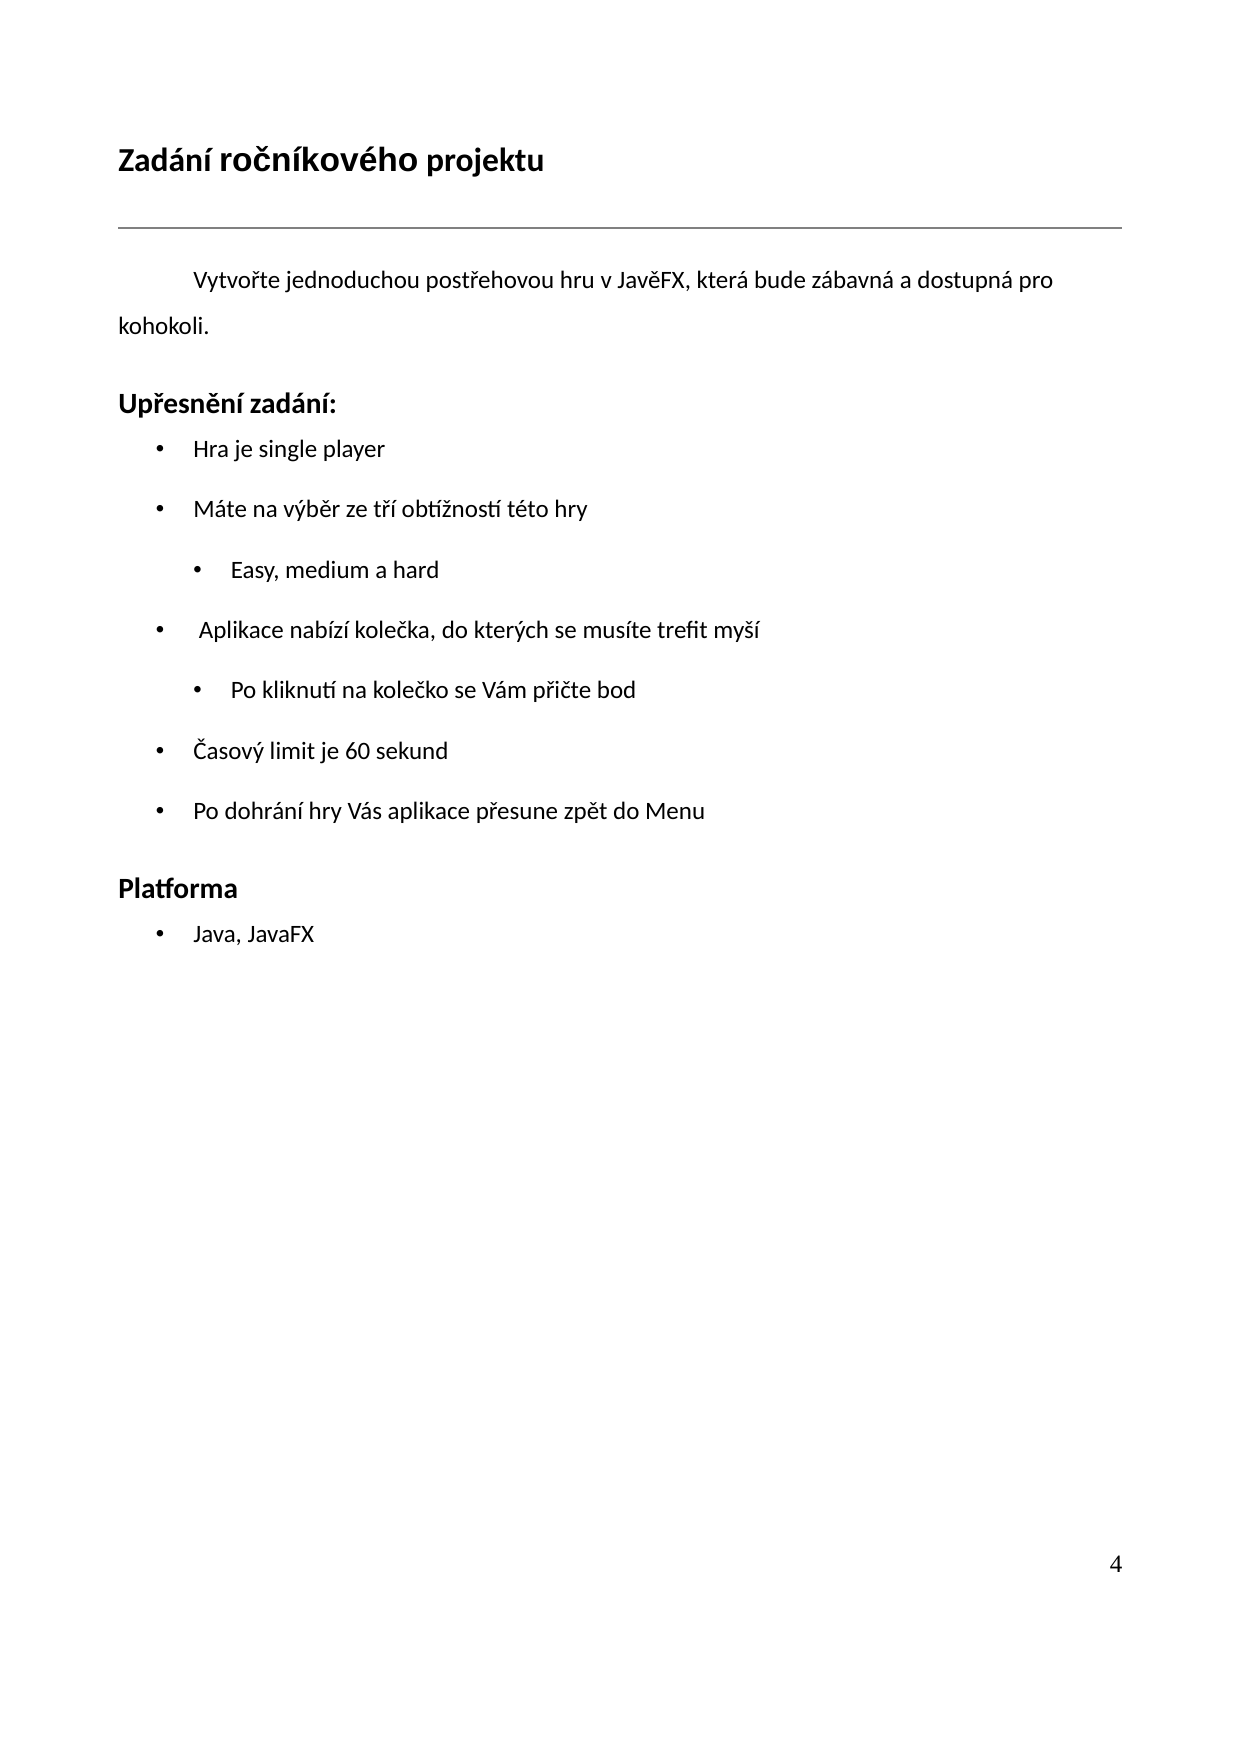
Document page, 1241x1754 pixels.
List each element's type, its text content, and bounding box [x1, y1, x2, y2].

list Java, JavaFX [156, 918, 1122, 949]
list Máte na výběr ze tří obtížností této hry [156, 493, 1122, 524]
list Easy, medium a hard [193, 554, 1122, 584]
list Po kliknutí na kolečko se Vám přičte bod [193, 674, 1122, 705]
list Po dohrání hry Vás aplikace přesune zpět do Menu [156, 795, 1122, 826]
subtitle Zadání ročníkového projektu [118, 139, 1122, 180]
list Časový limit je 60 sekund [156, 735, 1122, 765]
list Aplikace nabízí kolečka, do kterých se musíte trefit myší [156, 614, 1122, 645]
text Vytvořte jednoduchou postřehovou hru v JavěFX, která bude zábavná a dostupná pro kohokoli. [118, 264, 1122, 341]
subtitle Upřesnění zadání: [118, 385, 1122, 421]
list Hra je single player [156, 433, 1122, 464]
subtitle Platforma [118, 870, 1122, 906]
